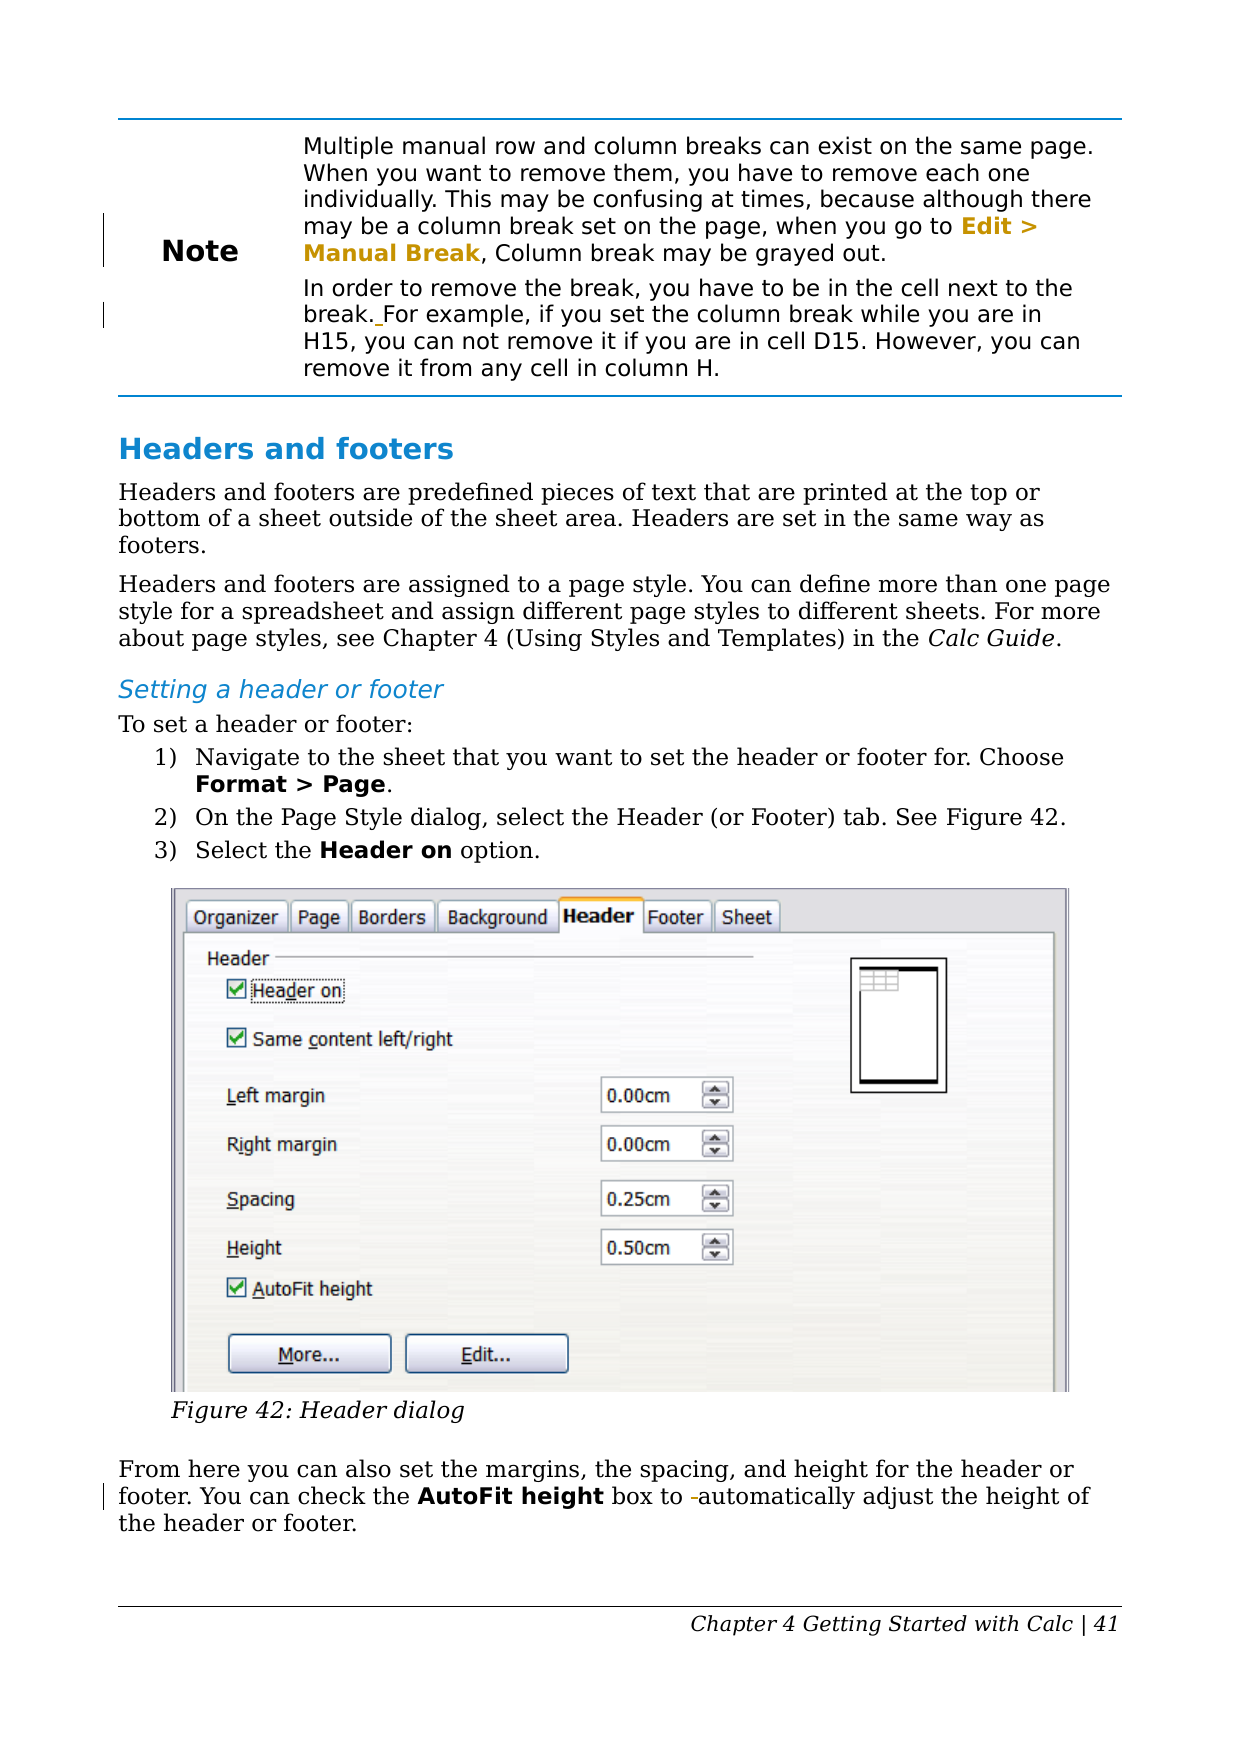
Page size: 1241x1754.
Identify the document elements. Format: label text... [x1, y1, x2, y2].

list To set a header or footer: [118, 711, 1122, 738]
text Headers and footers are predefined pieces of text that are printed at the top or bottom of a sheet outside of the sheet area. Headers are set in the same way as footers. [118, 479, 1122, 559]
text From here you can also set the margins, the spacing, and height for the header or footer. You can check the AutoFit height box to automatically adjust the height of the header or footer. [118, 1456, 1122, 1536]
subtitle Headers and footers [118, 433, 1122, 467]
subtitle Setting a header or footer [118, 676, 1122, 705]
list Select the Header on option. [177, 837, 1122, 864]
text Figure 42: Header dialog [171, 1398, 1069, 1424]
table_header Note [118, 120, 281, 394]
table_header Multiple manual row and column breaks can exist on the same page. When you want to remove them, you have to remove each one individually. This may be confusing at times, because although there may be a column break set on the page, when you go to Edit > Manual Break, Column break may be grayed out. In order to remove the break, you have to be in the cell next to the break. For example, if you set the column break while you are in H15, you can not remove it if you are in cell D15. However, you can remove it from any cell in column H. [281, 120, 1122, 394]
list On the Page Style dialog, select the Header (or Footer) tab. See Figure 42. [177, 804, 1122, 831]
text Headers and footers are assigned to a page style. You can define more than one page style for a spreadsheet and assign different page styles to different sheets. For more about page styles, see Chapter 4 (Using Styles and Templates) in the Calc Guide. [118, 571, 1122, 651]
list Navigate to the sheet that you want to set the header or footer for. Choose Format > Page. [177, 744, 1122, 798]
picture [171, 888, 1070, 1392]
